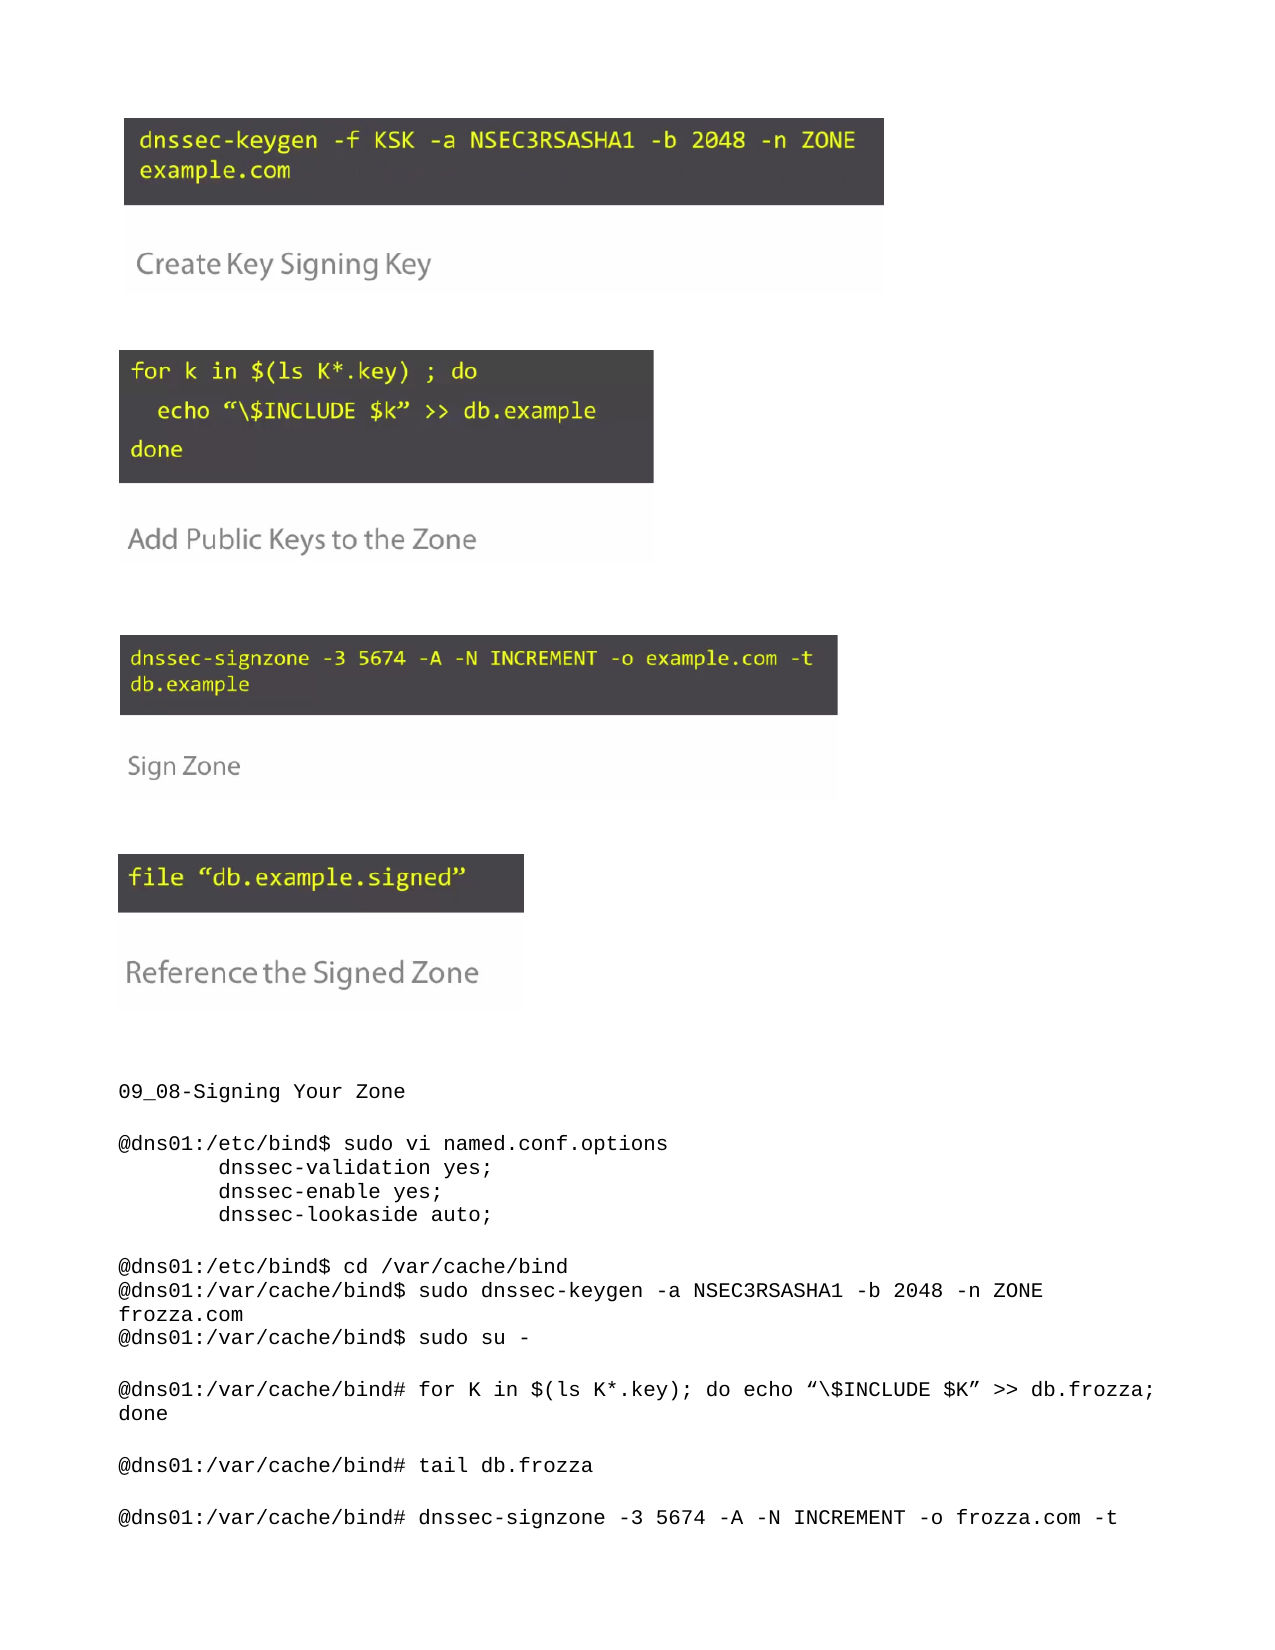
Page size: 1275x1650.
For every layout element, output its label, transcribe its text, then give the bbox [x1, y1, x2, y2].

text @dns01:/etc/bind$ cd /var/cache/bind [118, 1256, 1157, 1280]
text 09_08-Signing Your Zone [118, 1081, 1157, 1105]
text @dns01:/var/cache/bind$ sudo su - [118, 1327, 1157, 1351]
text @dns01:/var/cache/bind# tail db.frozza [118, 1455, 1157, 1478]
text dnssec-validation yes; [118, 1157, 1157, 1181]
picture [124, 118, 884, 294]
text dnssec-enable yes; [118, 1181, 1157, 1204]
picture [120, 635, 838, 801]
text dnssec-lookaside auto; [118, 1204, 1157, 1228]
text @dns01:/var/cache/bind# for K in $(ls K*.key); do echo “\$INCLUDE $K” >> db.frozza; done [118, 1379, 1157, 1427]
text @dns01:/etc/bind$ sudo vi named.conf.options [118, 1133, 1157, 1157]
picture [118, 854, 524, 1011]
picture [119, 350, 654, 564]
text @dns01:/var/cache/bind$ sudo dnssec-keygen -a NSEC3RSASHA1 -b 2048 -n ZONE frozza.com [118, 1280, 1157, 1327]
text @dns01:/var/cache/bind# dnssec-signzone -3 5674 -A -N INCREMENT -o frozza.com -t [118, 1507, 1157, 1531]
